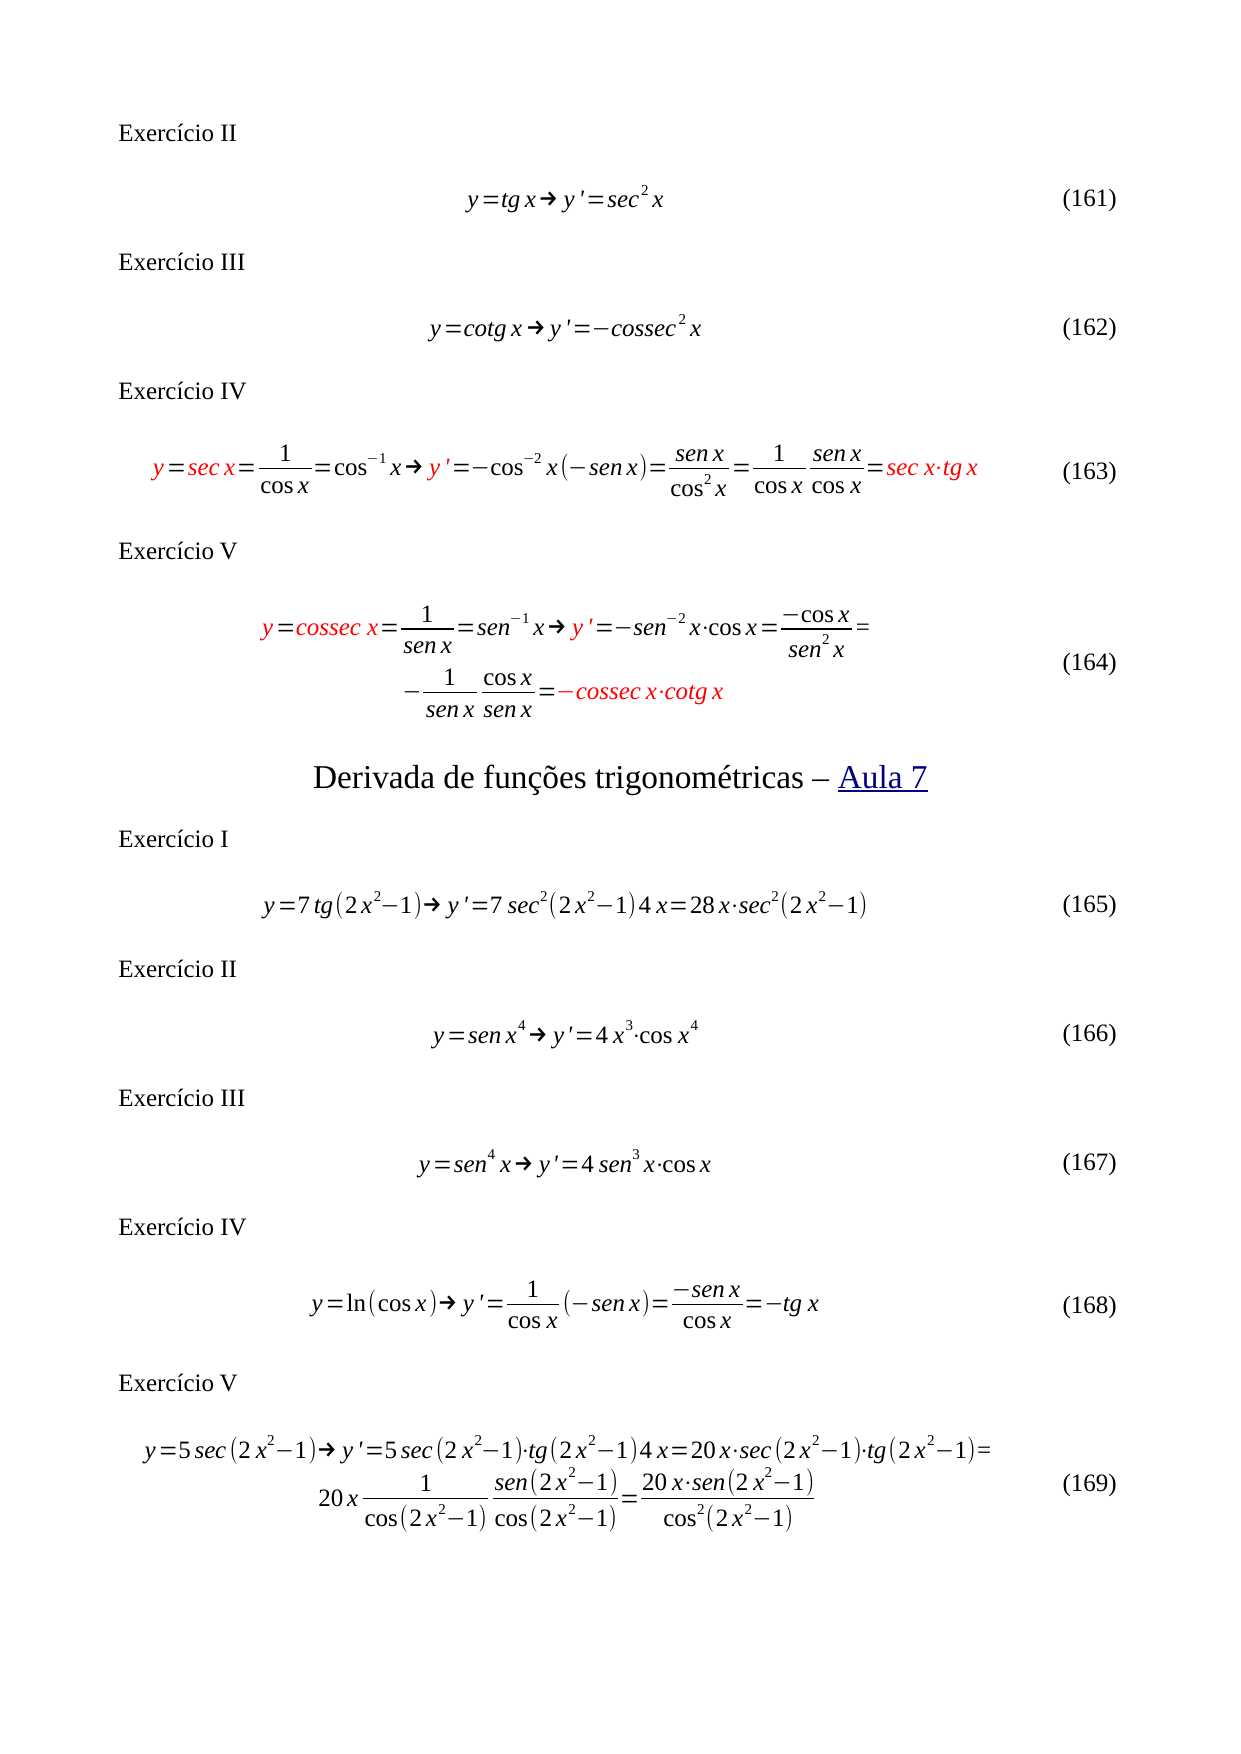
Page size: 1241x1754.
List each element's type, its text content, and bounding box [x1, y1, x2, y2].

text Exercício III [118, 247, 1122, 276]
table_header [118, 176, 1010, 218]
table_header (165) [1010, 881, 1122, 925]
table_header (161) [1010, 176, 1122, 218]
table_header (164) [1010, 594, 1122, 728]
table_header [118, 1011, 1010, 1054]
table_header (163) [1010, 434, 1122, 508]
table_header [118, 594, 1010, 728]
text Exercício V [118, 536, 1122, 565]
text Exercício I [118, 824, 1122, 853]
text Exercício III [118, 1083, 1122, 1112]
table_header [118, 305, 1010, 347]
table_header (168) [1010, 1269, 1122, 1340]
table_header (166) [1010, 1011, 1122, 1054]
text Exercício IV [118, 376, 1122, 405]
table_header (167) [1010, 1140, 1122, 1183]
table_header [118, 434, 1010, 508]
table_header [118, 1140, 1010, 1183]
table_header [118, 881, 1010, 925]
table_header [118, 1269, 1010, 1340]
table_header (169) [1010, 1426, 1122, 1539]
text Exercício II [118, 954, 1122, 983]
text Exercício II [118, 118, 1122, 147]
text Exercício IV [118, 1212, 1122, 1241]
table_header [118, 1426, 1010, 1539]
text Exercício V [118, 1368, 1122, 1397]
text Derivada de funções trigonométricas – Aula 7 [118, 757, 1122, 795]
table_header (162) [1010, 305, 1122, 347]
